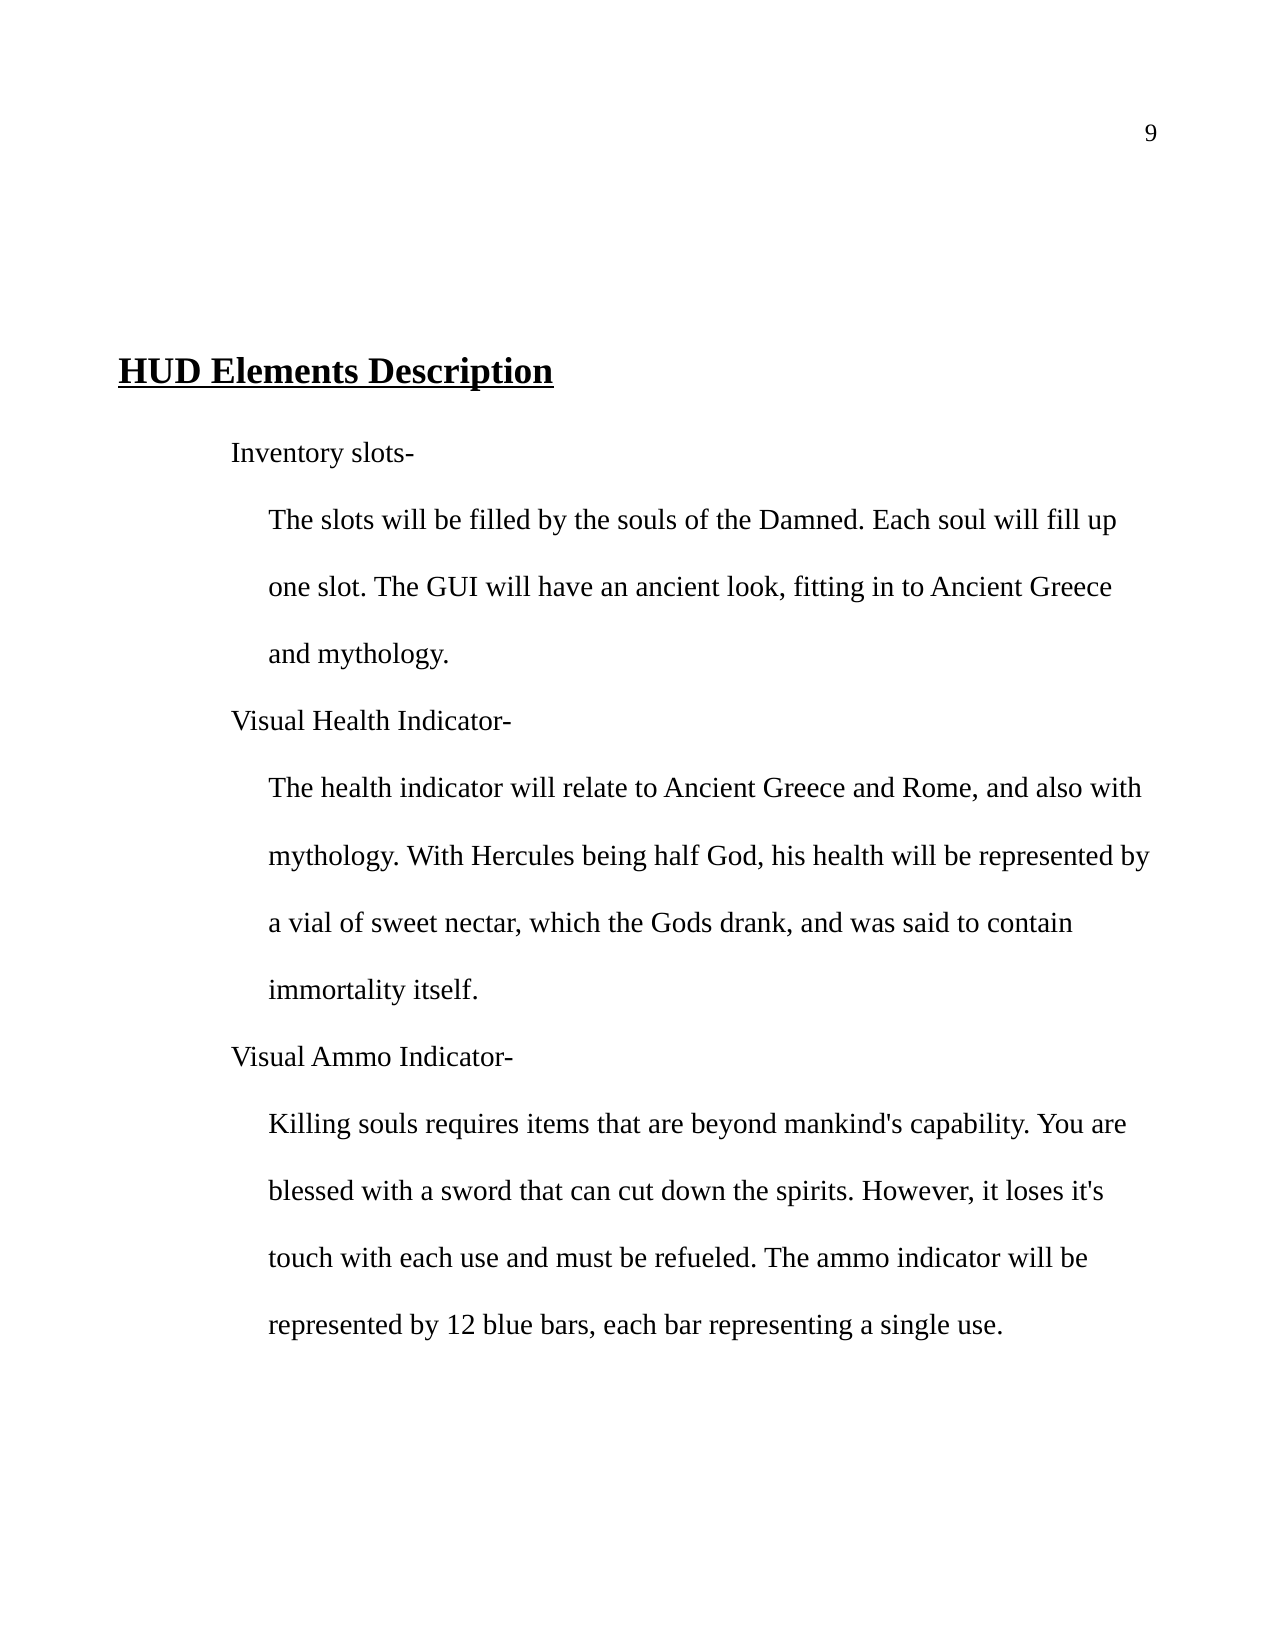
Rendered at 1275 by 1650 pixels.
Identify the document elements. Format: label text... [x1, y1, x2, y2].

list Visual Ammo Indicator- [193, 1039, 1157, 1072]
list The slots will be filled by the souls of the Damned. Each soul will fill up one slot. The GUI will have an ancient look, fitting in to Ancient Greece and mythology. [231, 502, 1157, 670]
list Inventory slots- [193, 435, 1157, 469]
list Visual Health Indicator- [193, 703, 1157, 737]
list Killing souls requires items that are beyond mankind's capability. You are blessed with a sword that can cut down the spirits. However, it loses it's touch with each use and must be refueled. The ammo indicator will be represented by 12 blue bars, each bar representing a single use. [231, 1106, 1157, 1341]
list The health indicator will relate to Ancient Greece and Rome, and also with mythology. With Hercules being half God, his health will be represented by a vial of sweet nectar, which the Gods drank, and was said to contain immortality itself. [231, 771, 1157, 1005]
text HUD Elements Description [118, 349, 1157, 392]
